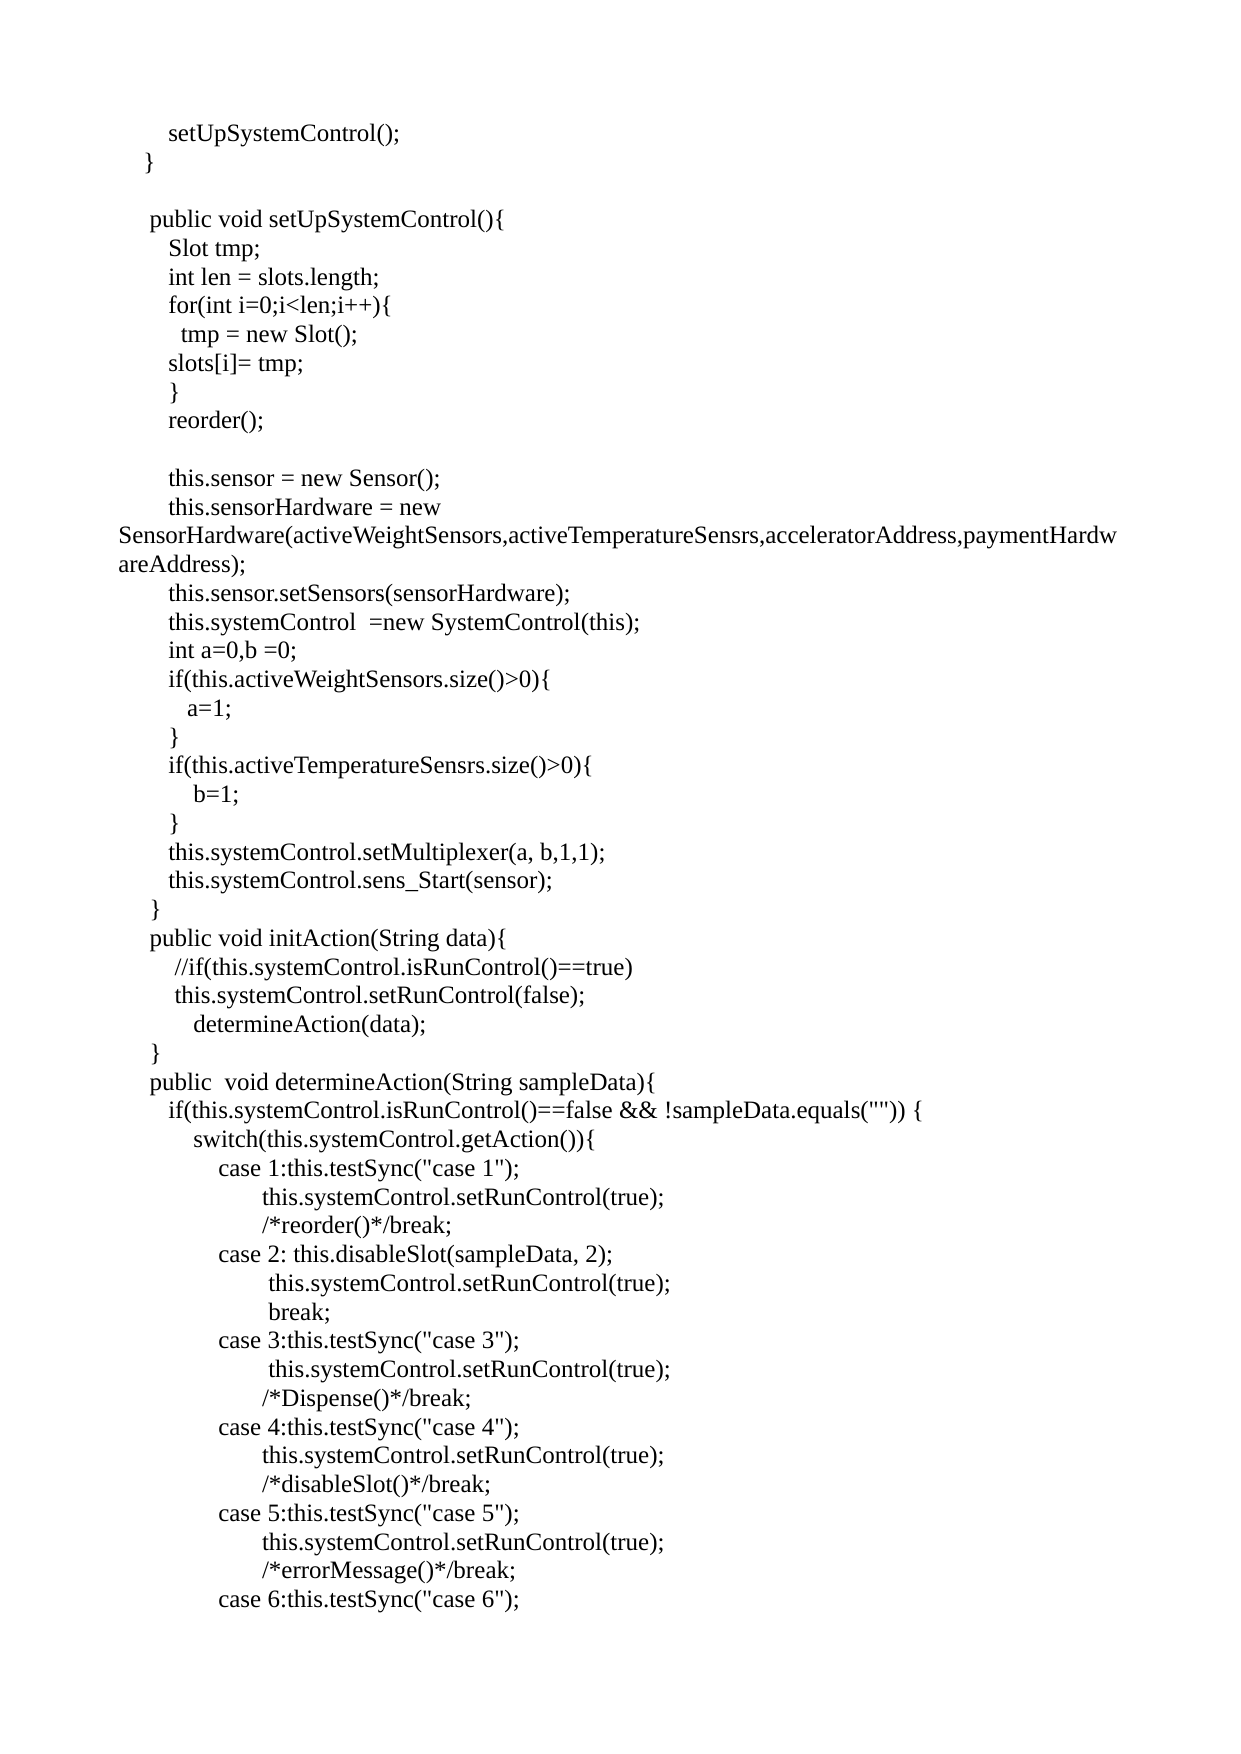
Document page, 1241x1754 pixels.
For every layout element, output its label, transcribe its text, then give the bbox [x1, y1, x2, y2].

text case 1:this.testSync("case 1"); [118, 1153, 1122, 1182]
text this.systemControl =new SystemControl(this); [118, 607, 1122, 636]
text if(this.systemControl.isRunControl()==false && !sampleData.equals("")) { [118, 1096, 1122, 1124]
text this.systemControl.setRunControl(true); [118, 1527, 1122, 1556]
text int len = slots.length; [118, 262, 1122, 291]
text //if(this.systemControl.isRunControl()==true) [118, 952, 1122, 981]
text this.systemControl.setRunControl(true); [118, 1441, 1122, 1469]
text } [118, 722, 1122, 751]
text this.sensor.setSensors(sensorHardware); [118, 578, 1122, 607]
text setUpSystemControl(); [118, 118, 1122, 147]
text /*errorMessage()*/break; [118, 1556, 1122, 1584]
text this.sensor = new Sensor(); [118, 463, 1122, 492]
text /*disableSlot()*/break; [118, 1469, 1122, 1498]
text } [118, 1038, 1122, 1067]
text int a=0,b =0; [118, 636, 1122, 664]
text switch(this.systemControl.getAction()){ [118, 1124, 1122, 1153]
text slots[i]= tmp; [118, 348, 1122, 377]
text case 5:this.testSync("case 5"); [118, 1498, 1122, 1527]
text for(int i=0;i<len;i++){ [118, 291, 1122, 319]
text break; [118, 1297, 1122, 1326]
text this.systemControl.setRunControl(true); [118, 1182, 1122, 1211]
text case 2: this.disableSlot(sampleData, 2); [118, 1239, 1122, 1268]
text Slot tmp; [118, 233, 1122, 262]
text case 6:this.testSync("case 6"); [118, 1584, 1122, 1613]
text b=1; [118, 779, 1122, 808]
text case 3:this.testSync("case 3"); [118, 1326, 1122, 1354]
text public void initAction(String data){ [118, 923, 1122, 952]
text a=1; [118, 693, 1122, 722]
text public void determineAction(String sampleData){ [118, 1067, 1122, 1096]
text this.systemControl.setRunControl(true); [118, 1354, 1122, 1383]
text tmp = new Slot(); [118, 319, 1122, 348]
text case 4:this.testSync("case 4"); [118, 1412, 1122, 1441]
text this.systemControl.sens_Start(sensor); [118, 866, 1122, 894]
text /*Dispense()*/break; [118, 1383, 1122, 1412]
text this.systemControl.setRunControl(true); [118, 1268, 1122, 1297]
text } [118, 377, 1122, 406]
text public void setUpSystemControl(){ [118, 204, 1122, 233]
text determineAction(data); [118, 1009, 1122, 1038]
text this.systemControl.setMultiplexer(a, b,1,1); [118, 837, 1122, 866]
text reorder(); [118, 406, 1122, 434]
text /*reorder()*/break; [118, 1211, 1122, 1239]
text } [118, 808, 1122, 837]
text if(this.activeWeightSensors.size()>0){ [118, 664, 1122, 693]
text } [118, 894, 1122, 923]
text } [118, 147, 1122, 176]
text this.sensorHardware = new SensorHardware(activeWeightSensors,activeTemperatureSensrs,acceleratorAddress,paymentHardwareAddress); [118, 492, 1122, 578]
text if(this.activeTemperatureSensrs.size()>0){ [118, 751, 1122, 779]
text this.systemControl.setRunControl(false); [118, 981, 1122, 1009]
